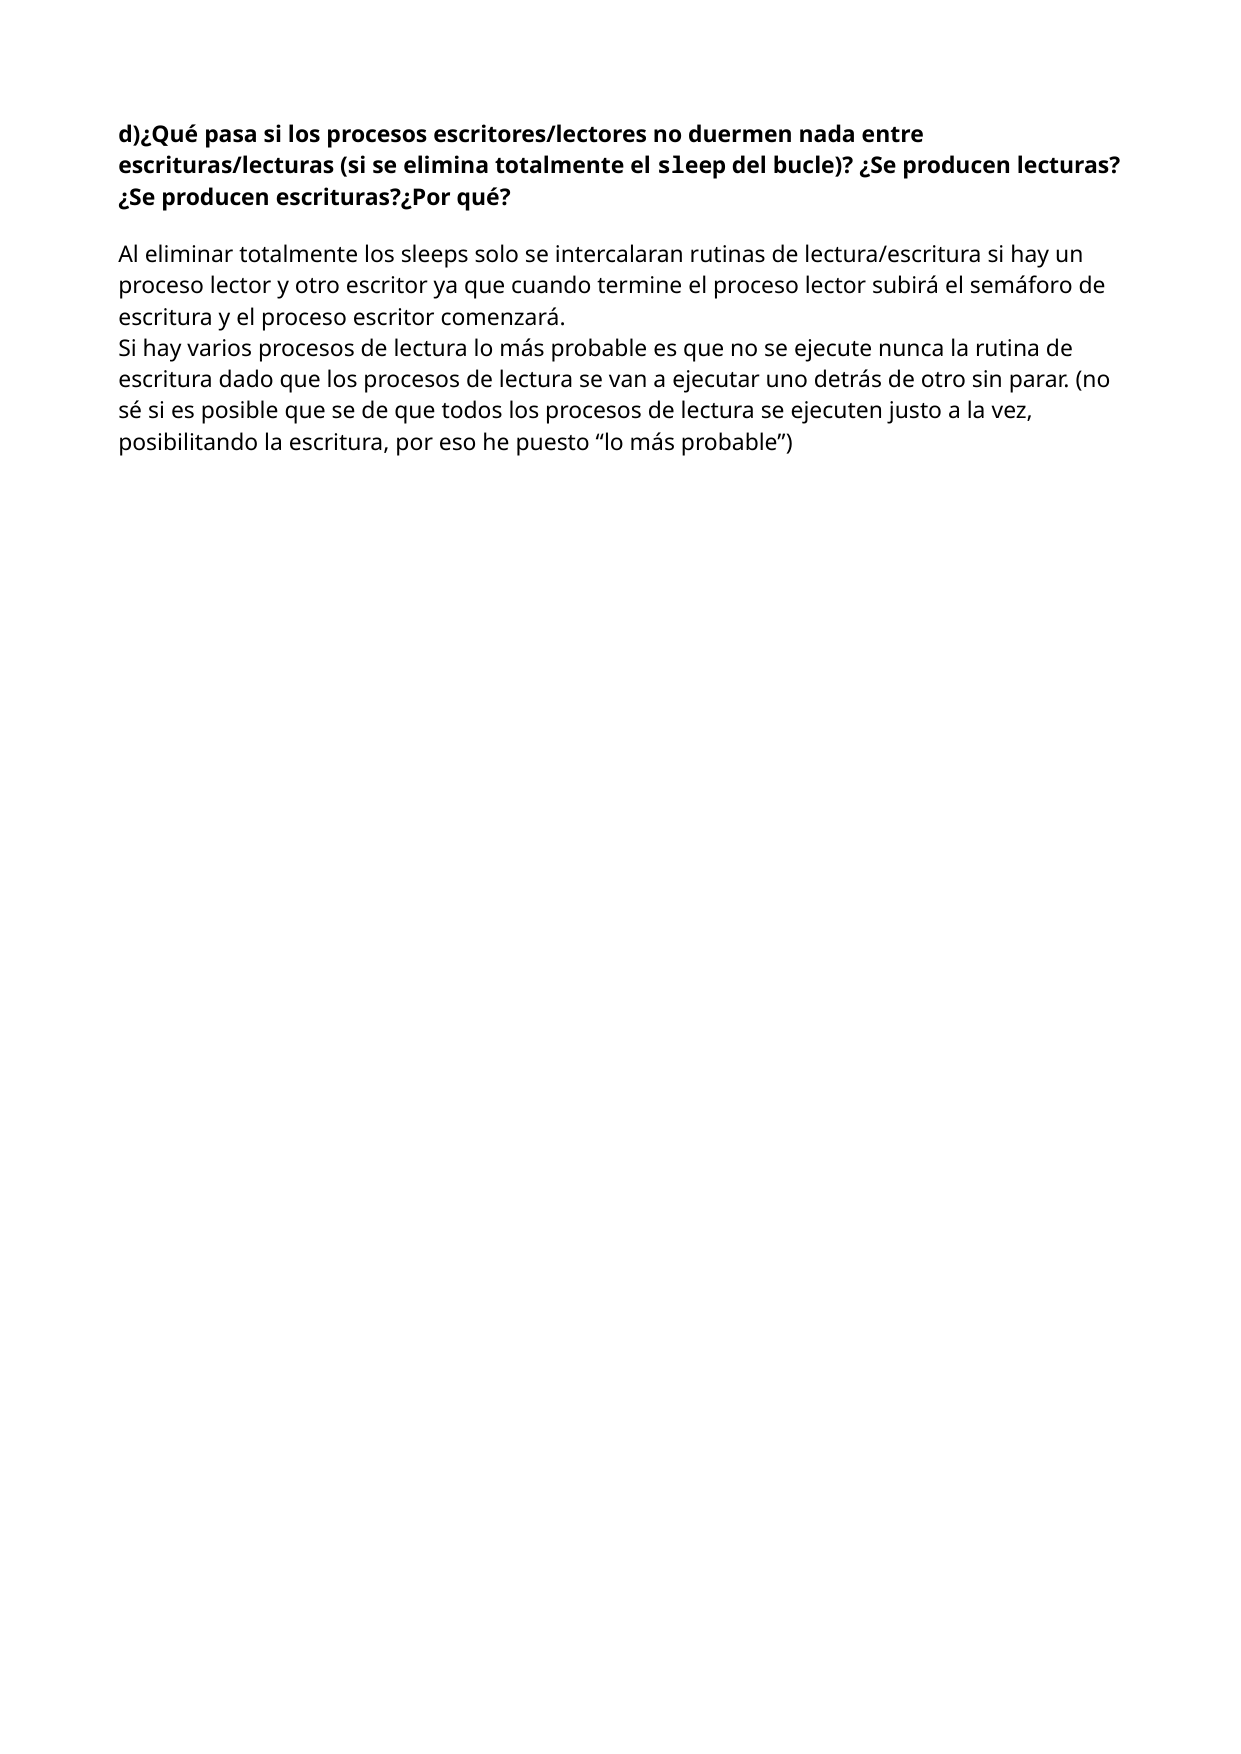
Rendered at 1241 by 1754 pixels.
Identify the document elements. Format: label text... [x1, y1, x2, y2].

text d)¿Qué pasa si los procesos escritores/lectores no duermen nada entre escrituras/lecturas (si se elimina totalmente el sleep del bucle)? ¿Se producen lecturas? ¿Se producen escrituras?¿Por qué? [118, 118, 1122, 212]
text Si hay varios procesos de lectura lo más probable es que no se ejecute nunca la rutina de escritura dado que los procesos de lectura se van a ejecutar uno detrás de otro sin parar. (no sé si es posible que se de que todos los procesos de lectura se ejecuten justo a la vez, posibilitando la escritura, por eso he puesto “lo más probable”) [118, 332, 1122, 457]
text Al eliminar totalmente los sleeps solo se intercalaran rutinas de lectura/escritura si hay un proceso lector y otro escritor ya que cuando termine el proceso lector subirá el semáforo de escritura y el proceso escritor comenzará. [118, 238, 1122, 332]
